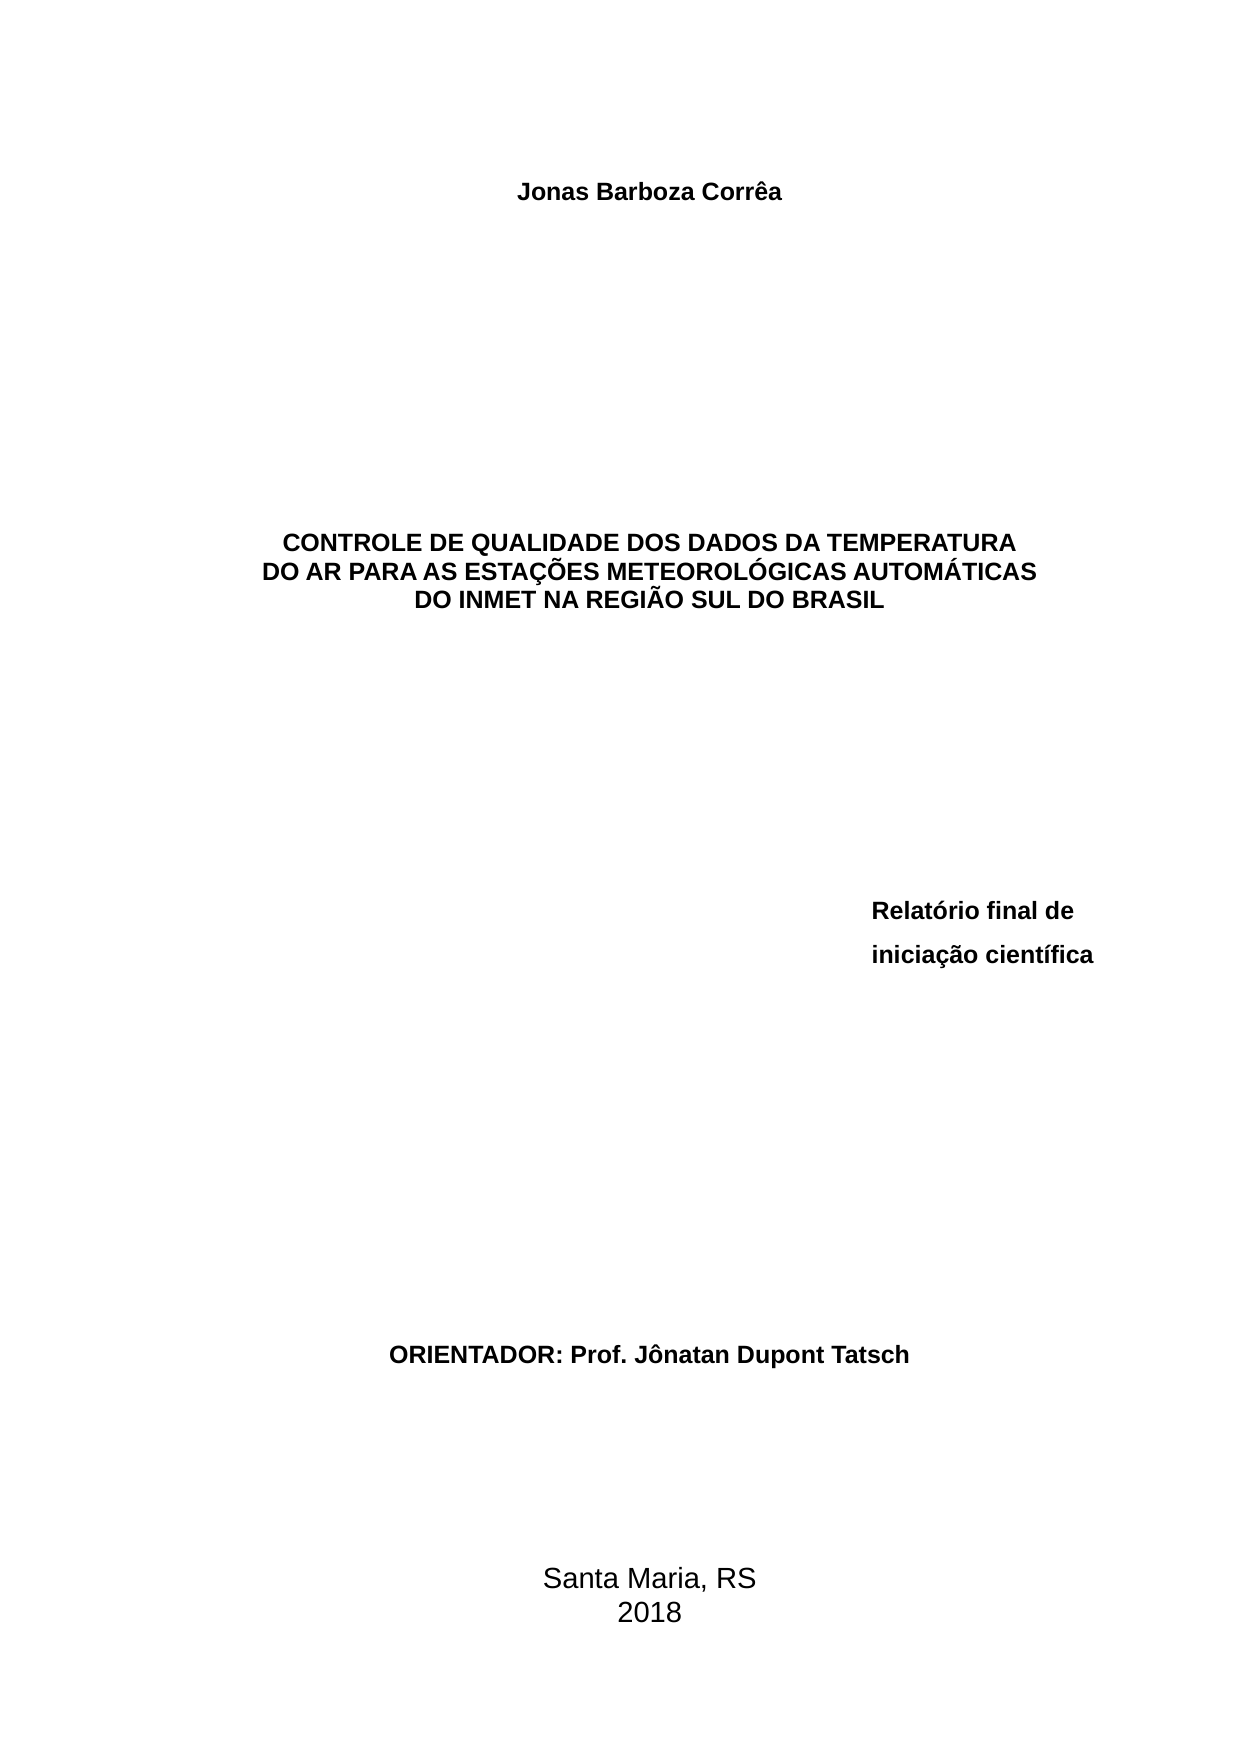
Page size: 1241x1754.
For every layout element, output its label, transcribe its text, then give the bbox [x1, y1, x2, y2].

text CONTROLE DE QUALIDADE DOS DADOS DA TEMPERATURA DO AR PARA AS ESTAÇÕES METEOROLÓGICAS AUTOMÁTICAS DO INMET NA REGIÃO SUL DO BRASIL [177, 528, 1122, 614]
text Jonas Barboza Corrêa [177, 177, 1122, 206]
text Relatório final de [177, 896, 1122, 924]
text ORIENTADOR: Prof. Jônatan Dupont Tatsch [177, 1339, 1122, 1368]
text iniciação científica [177, 940, 1122, 969]
text Santa Maria, RS 2018 [177, 1561, 1122, 1628]
